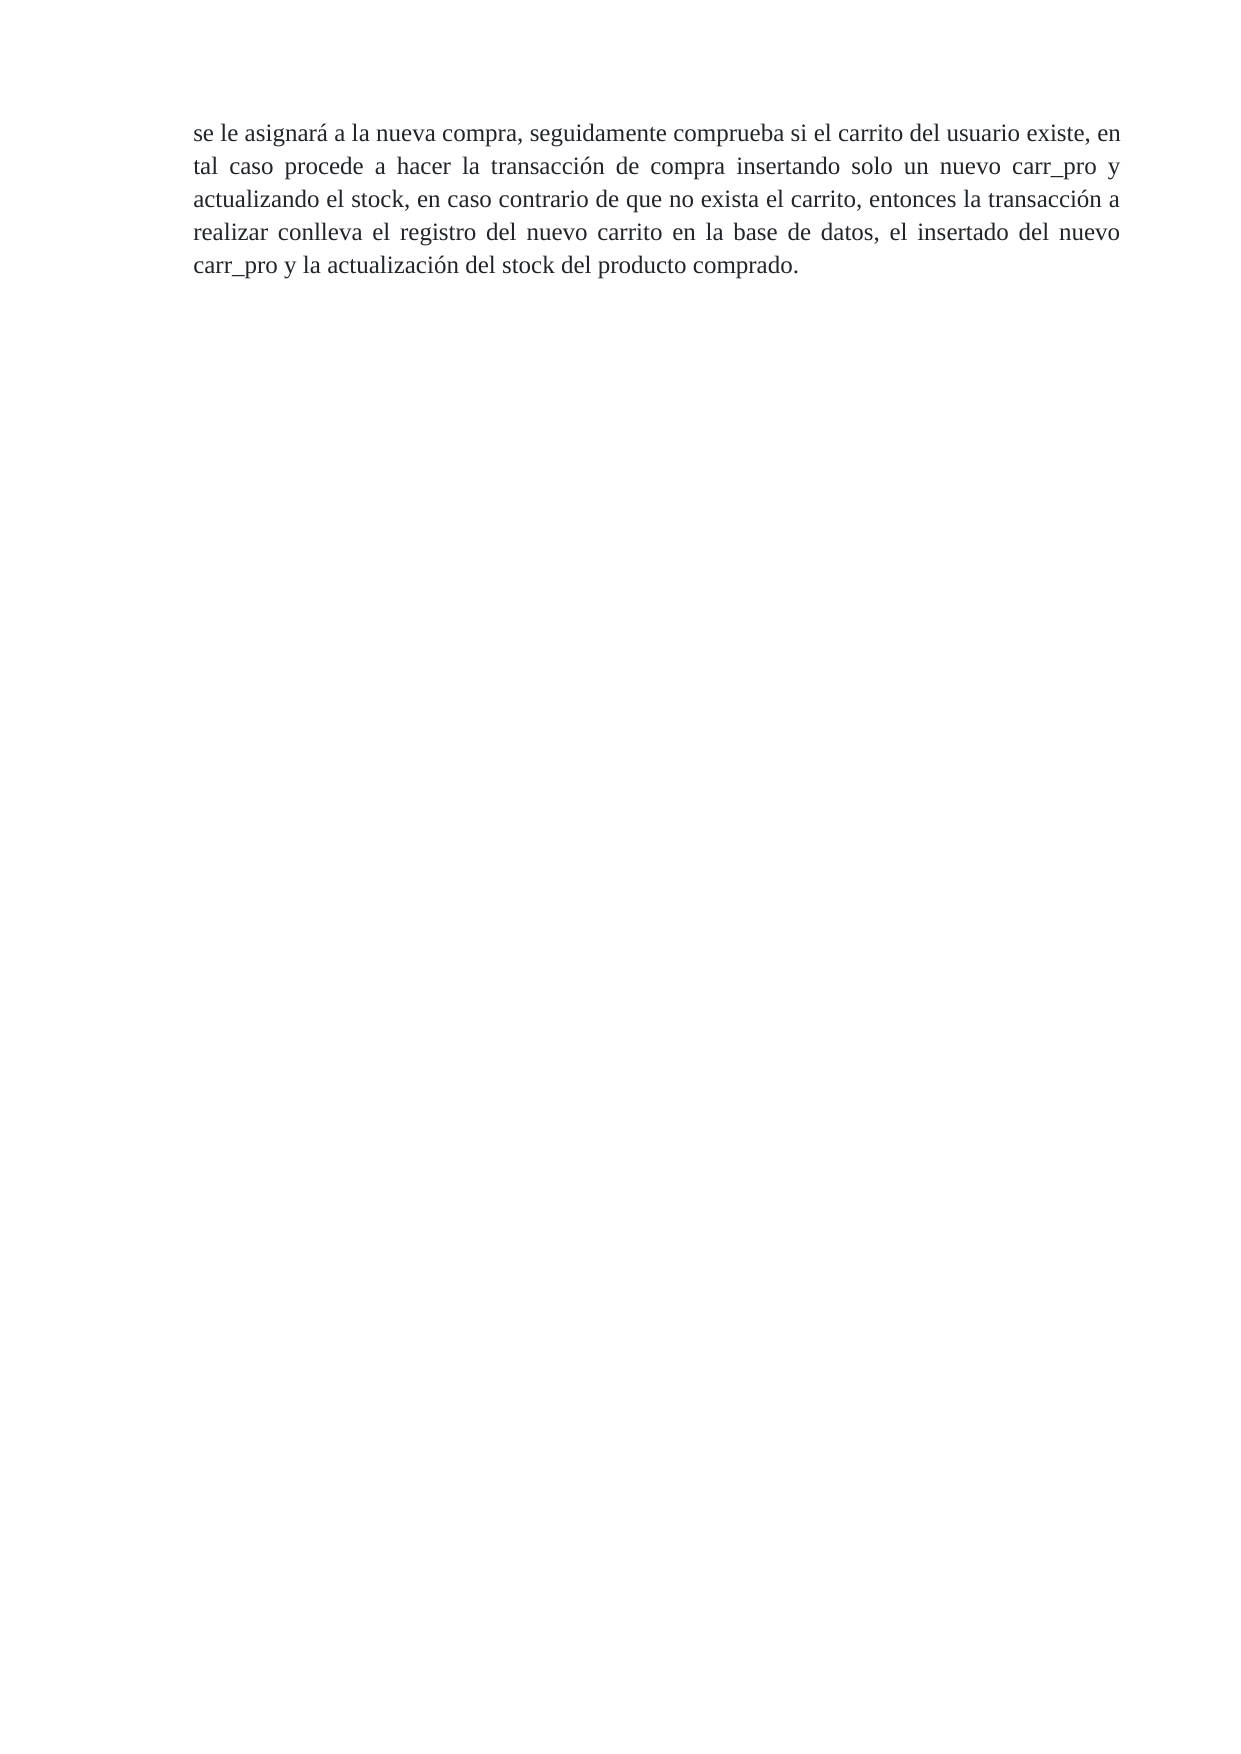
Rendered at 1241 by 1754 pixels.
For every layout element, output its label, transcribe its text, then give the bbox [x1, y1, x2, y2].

list se le asignará a la nueva compra, seguidamente comprueba si el carrito del usuario existe, en tal caso procede a hacer la transacción de compra insertando solo un nuevo carr_pro y actualizando el stock, en caso contrario de que no exista el carrito, entonces la transacción a realizar conlleva el registro del nuevo carrito en la base de datos, el insertado del nuevo carr_pro y la actualización del stock del producto comprado. [156, 118, 1122, 279]
